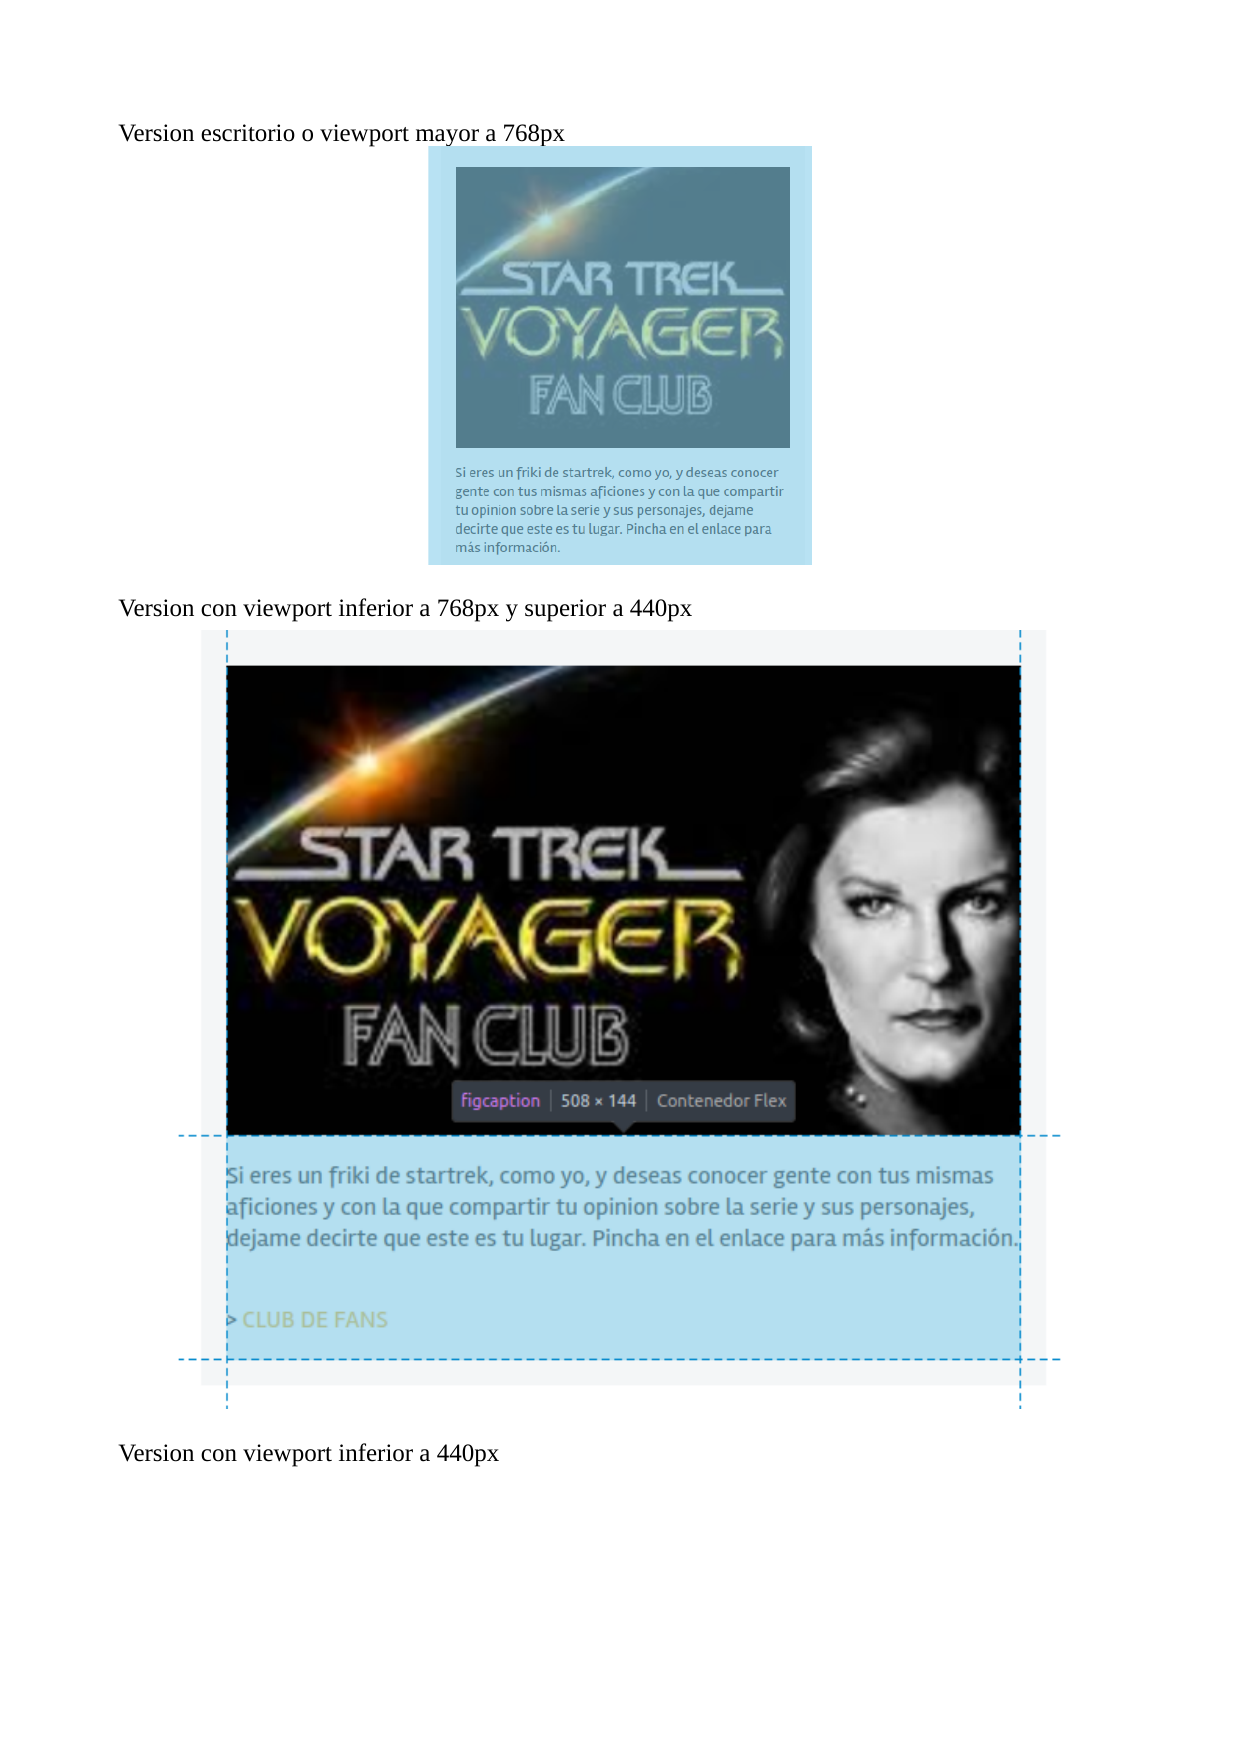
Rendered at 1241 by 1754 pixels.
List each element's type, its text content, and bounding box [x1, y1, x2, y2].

text Version escritorio o viewport mayor a 768px [118, 118, 1122, 147]
text Version con viewport inferior a 440px [118, 1438, 1122, 1466]
text Version con viewport inferior a 768px y superior a 440px [118, 593, 1122, 622]
picture [428, 146, 812, 565]
picture [178, 630, 1062, 1409]
